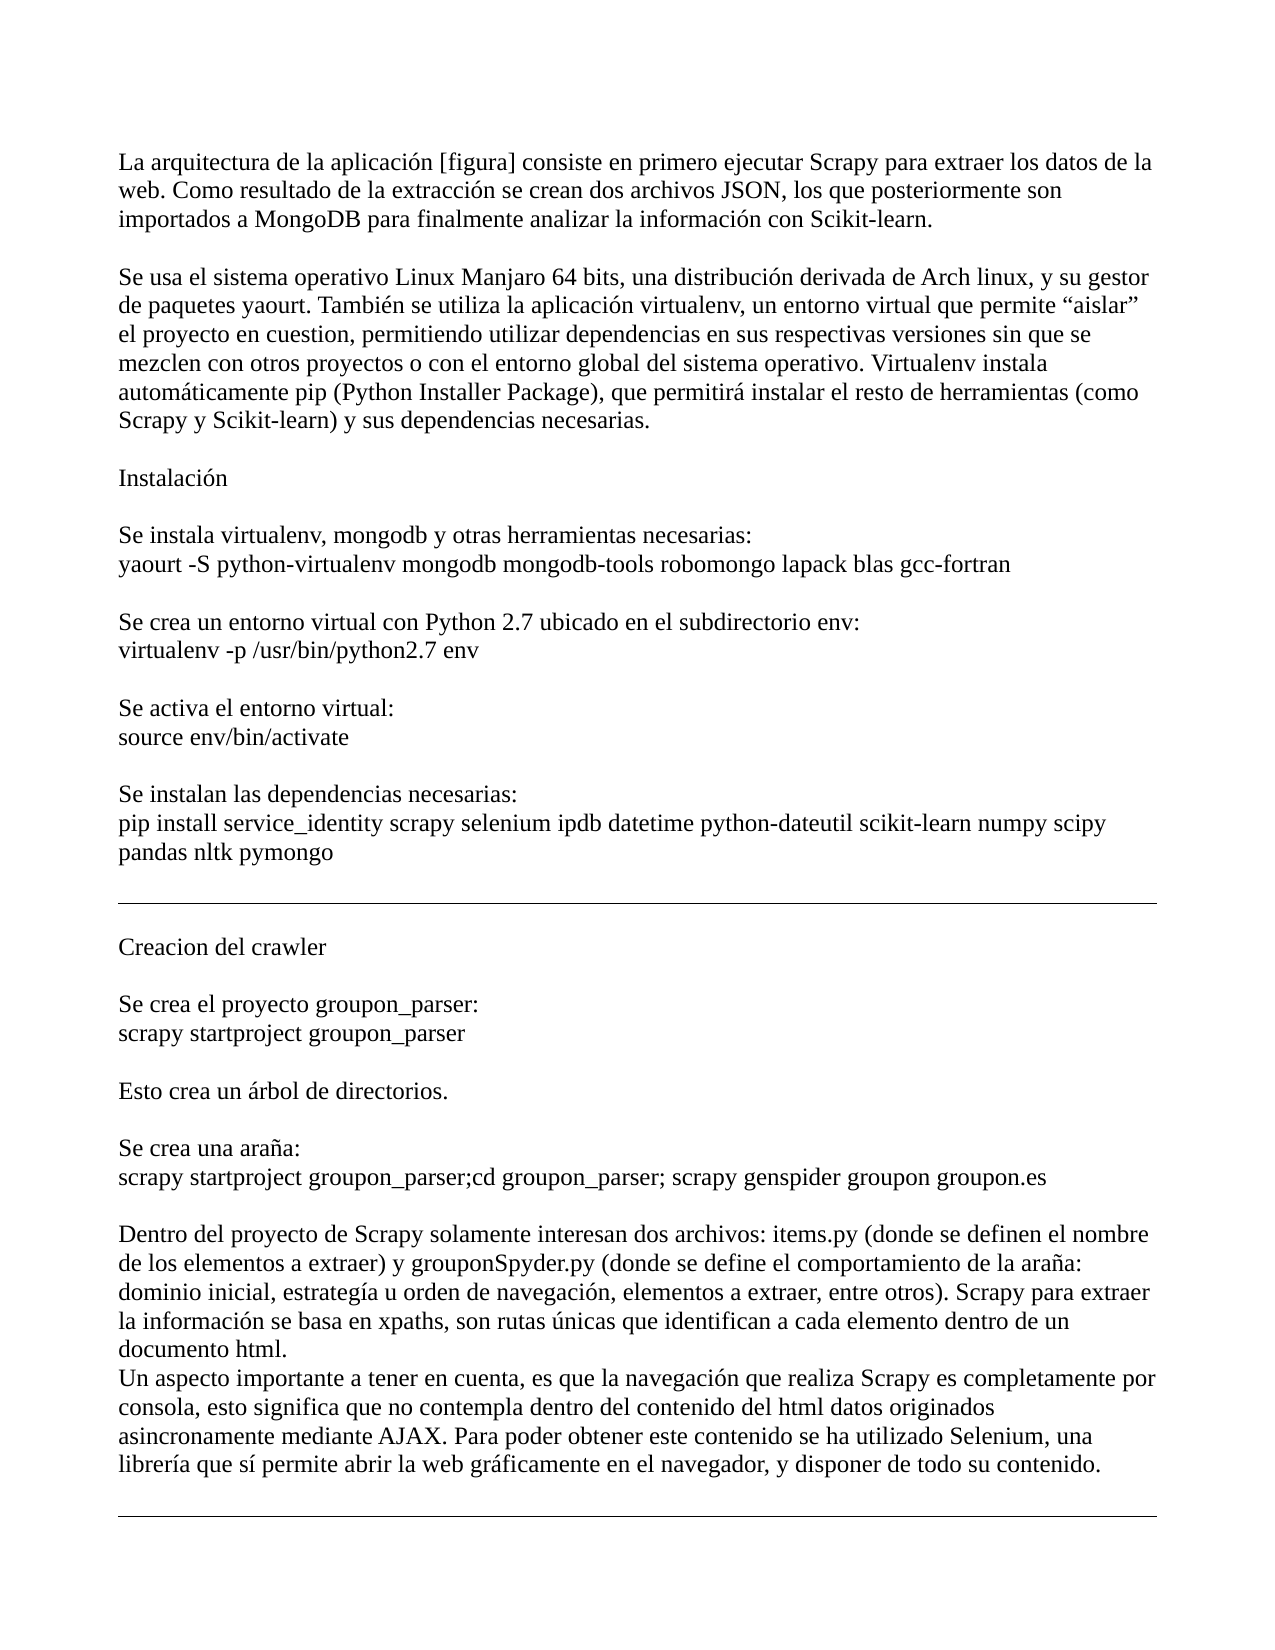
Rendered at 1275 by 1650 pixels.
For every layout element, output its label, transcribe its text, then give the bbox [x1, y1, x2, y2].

text Se crea un entorno virtual con Python 2.7 ubicado en el subdirectorio env: [118, 607, 1157, 636]
text scrapy startproject groupon_parser;cd groupon_parser; scrapy genspider groupon groupon.es [118, 1162, 1157, 1191]
text source env/bin/activate [118, 722, 1157, 751]
text Se activa el entorno virtual: [118, 693, 1157, 722]
text Se instala virtualenv, mongodb y otras herramientas necesarias: [118, 521, 1157, 549]
text Un aspecto importante a tener en cuenta, es que la navegación que realiza Scrapy es completamente por consola, esto significa que no contempla dentro del contenido del html datos originados asincronamente mediante AJAX. Para poder obtener este contenido se ha utilizado Selenium, una librería que sí permite abrir la web gráficamente en el navegador, y disponer de todo su contenido. [118, 1363, 1157, 1478]
text pip install service_identity scrapy selenium ipdb datetime python-dateutil scikit-learn numpy scipy pandas nltk pymongo [118, 808, 1157, 866]
text Se instalan las dependencias necesarias: [118, 779, 1157, 808]
text yaourt -S python-virtualenv mongodb mongodb-tools robomongo lapack blas gcc-fortran [118, 549, 1157, 578]
text Instalación [118, 463, 1157, 492]
text Se crea el proyecto groupon_parser: [118, 989, 1157, 1018]
text scrapy startproject groupon_parser [118, 1018, 1157, 1047]
text Esto crea un árbol de directorios. [118, 1076, 1157, 1104]
text Creacion del crawler [118, 932, 1157, 961]
text Se crea una araña: [118, 1133, 1157, 1162]
text La arquitectura de la aplicación [figura] consiste en primero ejecutar Scrapy para extraer los datos de la web. Como resultado de la extracción se crean dos archivos JSON, los que posteriormente son importados a MongoDB para finalmente analizar la información con Scikit-learn. [118, 147, 1157, 233]
text Dentro del proyecto de Scrapy solamente interesan dos archivos: items.py (donde se definen el nombre de los elementos a extraer) y grouponSpyder.py (donde se define el comportamiento de la araña: dominio inicial, estrategía u orden de navegación, elementos a extraer, entre otros). Scrapy para extraer la información se basa en xpaths, son rutas únicas que identifican a cada elemento dentro de un documento html. [118, 1219, 1157, 1363]
text virtualenv -p /usr/bin/python2.7 env [118, 636, 1157, 664]
text Se usa el sistema operativo Linux Manjaro 64 bits, una distribución derivada de Arch linux, y su gestor de paquetes yaourt. También se utiliza la aplicación virtualenv, un entorno virtual que permite “aislar” el proyecto en cuestion, permitiendo utilizar dependencias en sus respectivas versiones sin que se mezclen con otros proyectos o con el entorno global del sistema operativo. Virtualenv instala automáticamente pip (Python Installer Package), que permitirá instalar el resto de herramientas (como Scrapy y Scikit-learn) y sus dependencias necesarias. [118, 262, 1157, 434]
